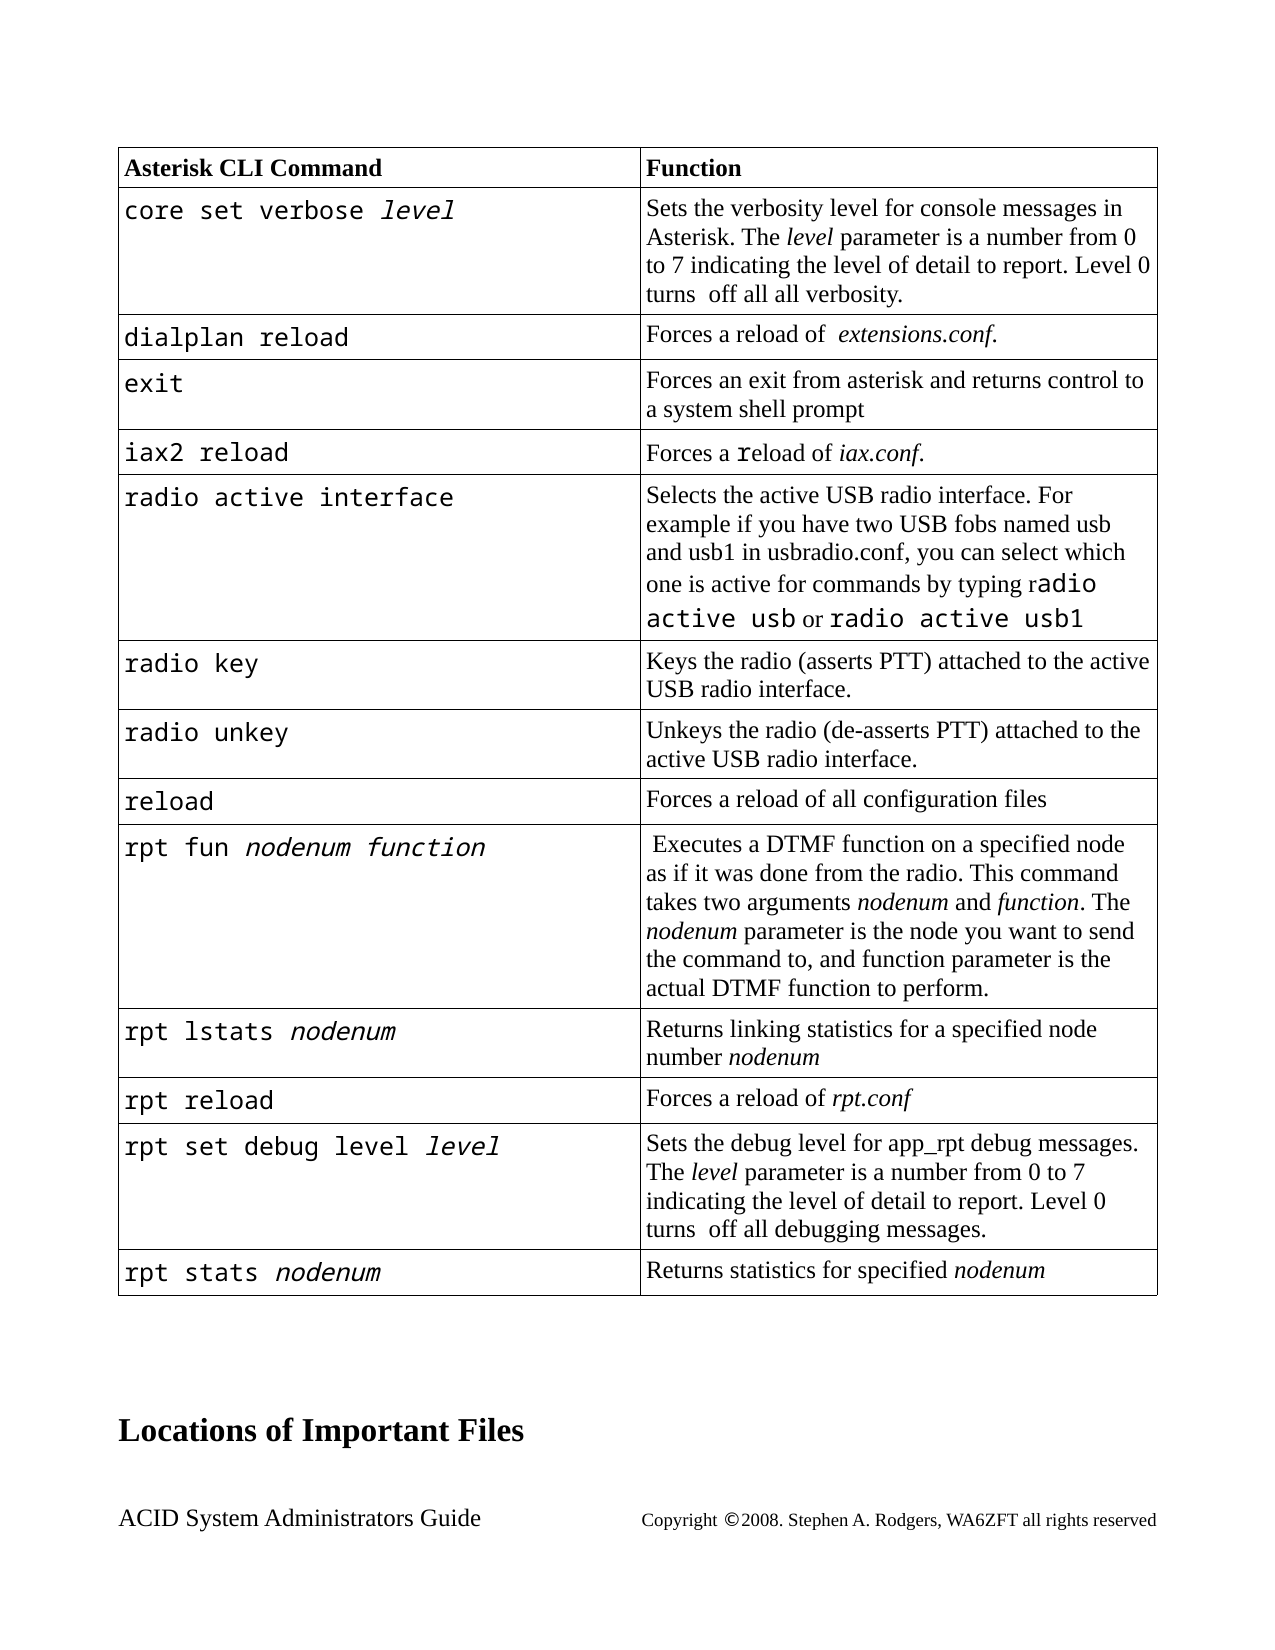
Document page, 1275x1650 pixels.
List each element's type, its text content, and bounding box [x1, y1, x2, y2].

table_cell rpt lstats nodenum [119, 1009, 640, 1077]
table_cell Selects the active USB radio interface. For example if you have two USB fobs named usb and usb1 in usbradio.conf, you can select which one is active for commands by typing radio active usb or radio active usb1 [641, 475, 1157, 640]
table_cell Sets the debug level for app_rpt debug messages. The level parameter is a number from 0 to 7 indicating the level of detail to report. Level 0 turns off all debugging messages. [641, 1124, 1157, 1249]
table_cell Forces a reload of extensions.conf. [641, 315, 1157, 359]
table_cell exit [119, 360, 640, 428]
table_cell radio unkey [119, 710, 640, 778]
table_cell rpt fun nodenum function [119, 825, 640, 1008]
table_cell rpt set debug level level [119, 1124, 640, 1249]
table_cell iax2 reload [119, 430, 640, 474]
table_cell Keys the radio (asserts PTT) attached to the active USB radio interface. [641, 641, 1157, 709]
table_cell Returns statistics for specified nodenum [641, 1250, 1157, 1295]
table_cell Returns linking statistics for a specified node number nodenum [641, 1009, 1157, 1077]
table_header Function [641, 148, 1157, 187]
table_header Asterisk CLI Command [119, 148, 640, 187]
table_cell Sets the verbosity level for console messages in Asterisk. The level parameter is a number from 0 to 7 indicating the level of detail to report. Level 0 turns off all all verbosity. [641, 188, 1157, 314]
table_cell core set verbose level [119, 188, 640, 314]
table_cell Forces a reload of all configuration files [641, 779, 1157, 824]
table_cell rpt reload [119, 1078, 640, 1122]
table_cell Unkeys the radio (de-asserts PTT) attached to the active USB radio interface. [641, 710, 1157, 778]
table_cell radio active interface [119, 475, 640, 640]
table_cell radio key [119, 641, 640, 709]
table_cell dialplan reload [119, 315, 640, 359]
table_cell Forces an exit from asterisk and returns control to a system shell prompt [641, 360, 1157, 428]
table_cell reload [119, 779, 640, 824]
text Locations of Important Files [118, 1410, 1157, 1448]
table_cell rpt stats nodenum [119, 1250, 640, 1295]
table_cell Executes a DTMF function on a specified node as if it was done from the radio. This command takes two arguments nodenum and function. The nodenum parameter is the node you want to send the command to, and function parameter is the actual DTMF function to perform. [641, 825, 1157, 1008]
table_cell Forces a reload of iax.conf. [641, 430, 1157, 474]
table_cell Forces a reload of rpt.conf [641, 1078, 1157, 1122]
